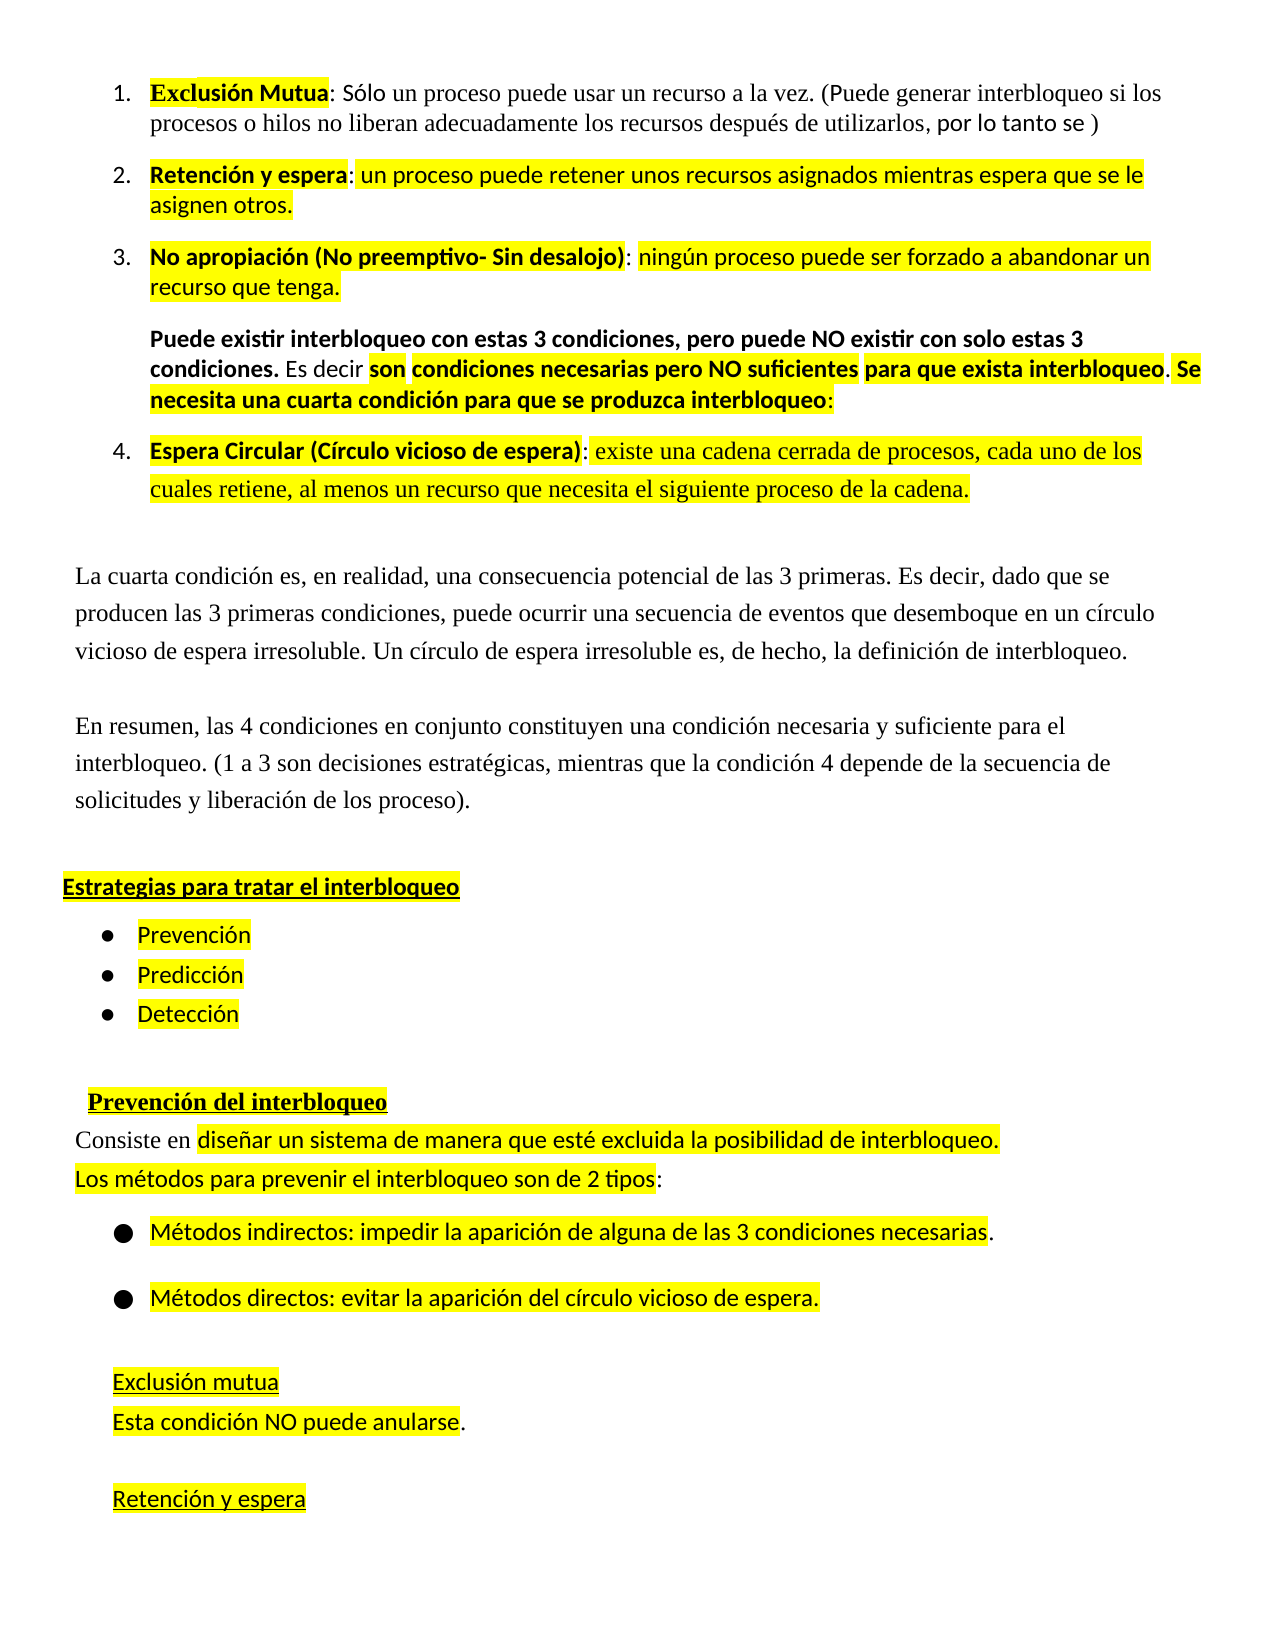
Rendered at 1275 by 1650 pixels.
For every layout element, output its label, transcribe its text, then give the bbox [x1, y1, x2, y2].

list Detección [100, 998, 1152, 1029]
list Predicción [100, 959, 1152, 989]
text La cuarta condición es, en realidad, una consecuencia potencial de las 3 primeras. Es decir, dado que se producen las 3 primeras condiciones, puede ocurrir una secuencia de eventos que desemboque en un círculo vicioso de espera irresoluble. Un círculo de espera irresoluble es, de hecho, la definición de interbloqueo. [75, 561, 1190, 664]
list Prevención [100, 919, 1152, 950]
text Esta condición NO puede anularse. [112, 1406, 1212, 1436]
list Espera Circular (Círculo vicioso de espera): existe una cadena cerrada de procesos, cada uno de los cuales retiene, al menos un recurso que necesita el siguiente proceso de la cadena. [112, 435, 1165, 503]
text Exclusión mutua [112, 1367, 1212, 1397]
list No apropiación (No preemptivo- Sin desalojo): ningún proceso puede ser forzado a abandonar un recurso que tenga. [112, 241, 1212, 302]
subtitle Prevención del interbloqueo [75, 1087, 1212, 1115]
list Métodos indirectos: impedir la aparición de alguna de las 3 condiciones necesarias. [112, 1203, 1212, 1254]
list Exclusión Mutua: Sólo un proceso puede usar un recurso a la vez. (Puede generar interbloqueo si los procesos o hilos no liberan adecuadamente los recursos después de utilizarlos, por lo tanto se ) [112, 77, 1212, 138]
text Retención y espera [112, 1483, 1212, 1513]
text Puede existir interbloqueo con estas 3 condiciones, pero puede NO existir con solo estas 3 condiciones. Es decir son condiciones necesarias pero NO suficientes para que exista interbloqueo. Se necesita una cuarta condición para que se produzca interbloqueo: [150, 323, 1212, 414]
text Estrategias para tratar el interbloqueo [62, 871, 1152, 902]
list Métodos directos: evitar la aparición del círculo vicioso de espera. [112, 1269, 1212, 1320]
text Consiste en diseñar un sistema de manera que esté excluida la posibilidad de interbloqueo. Los métodos para prevenir el interbloqueo son de 2 tipos: [75, 1124, 1010, 1194]
text En resumen, las 4 condiciones en conjunto constituyen una condición necesaria y suficiente para el interbloqueo. (1 a 3 son decisiones estratégicas, mientras que la condición 4 depende de la secuencia de solicitudes y liberación de los proceso). [75, 711, 1190, 814]
list Retención y espera: un proceso puede retener unos recursos asignados mientras espera que se le asignen otros. [112, 159, 1212, 220]
